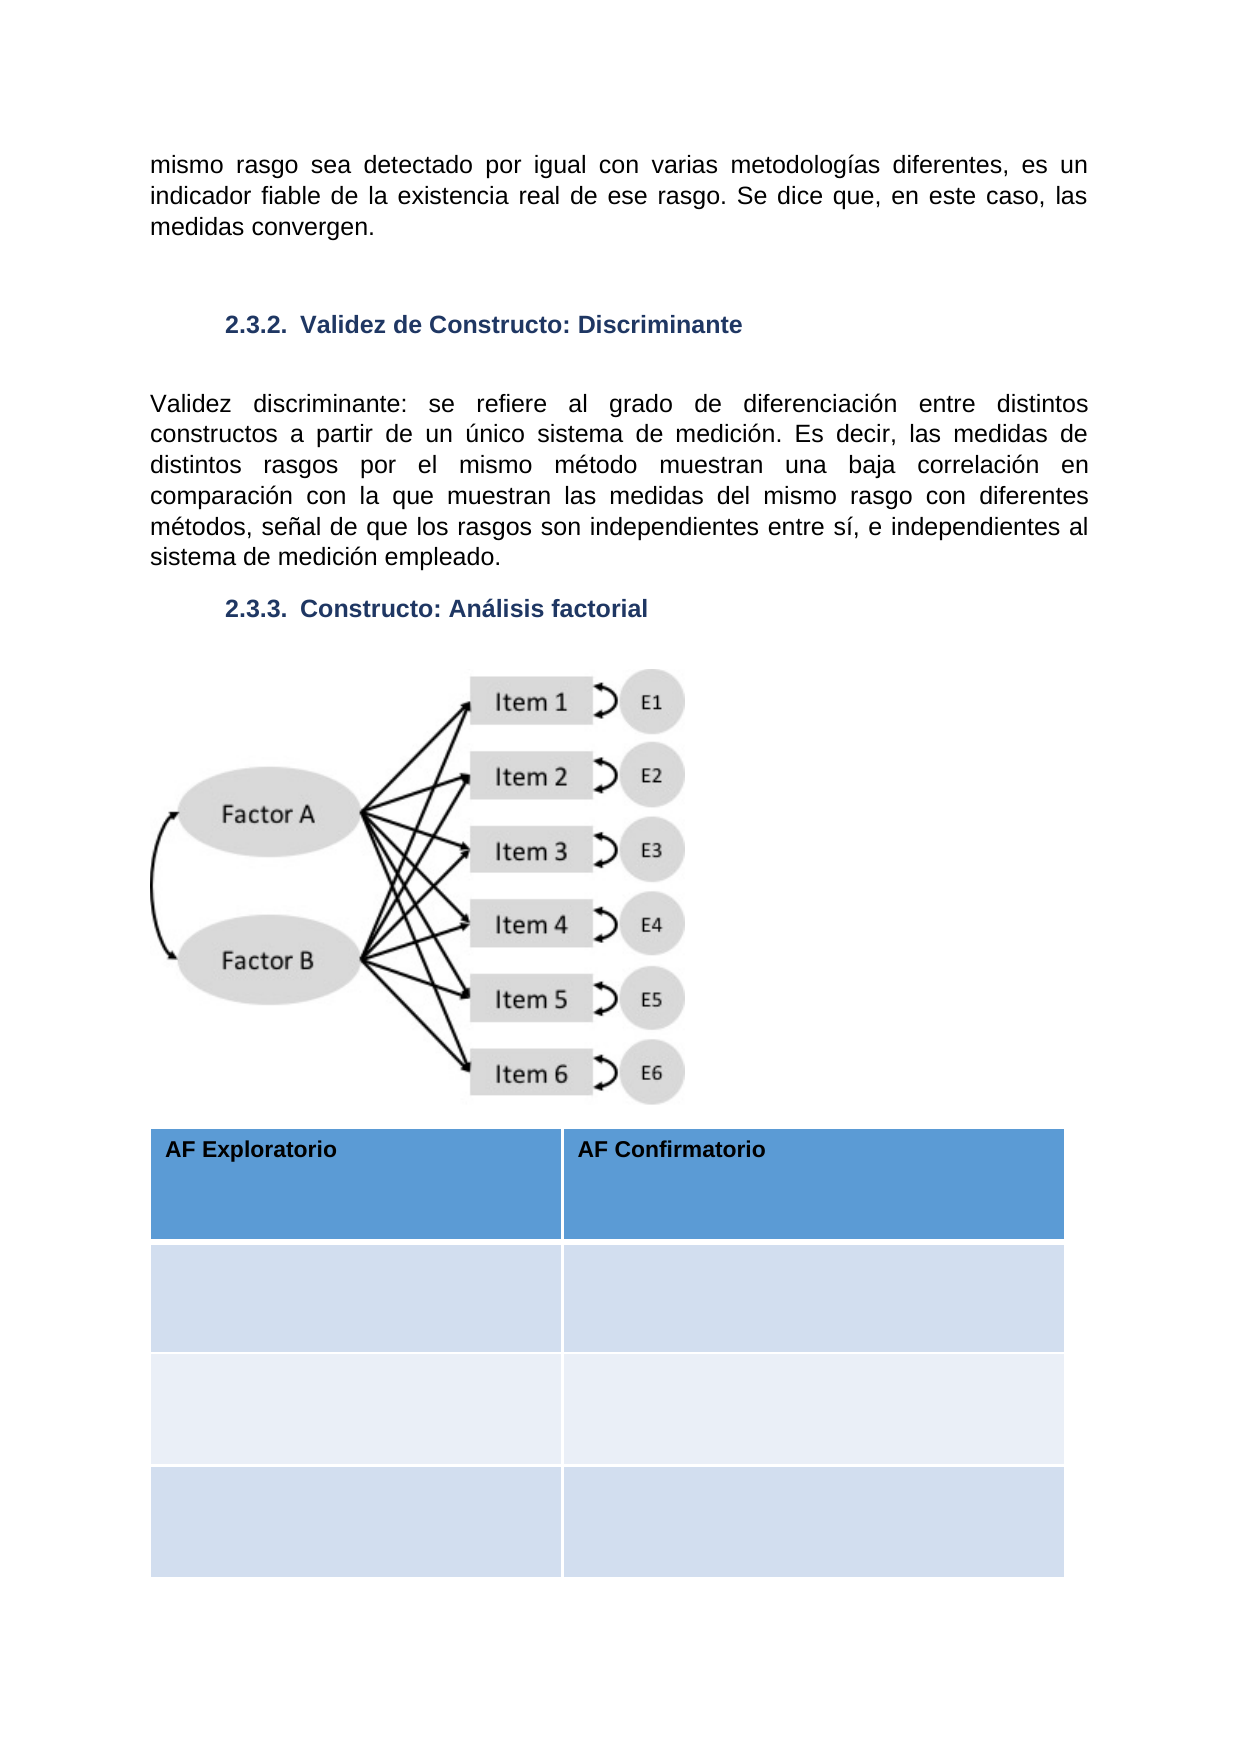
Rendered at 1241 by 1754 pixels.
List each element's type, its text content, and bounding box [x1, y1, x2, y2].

table_header AF Confirmatorio [564, 1129, 1064, 1239]
table_cell [151, 1354, 561, 1464]
text mismo rasgo sea detectado por igual con varias metodologías diferentes, es un indicador fiable de la existencia real de ese rasgo. Se dice que, en este caso, las medidas convergen. [150, 150, 1090, 240]
table_cell [151, 1467, 561, 1577]
list Validez de Constructo: Discriminante [225, 310, 1090, 339]
table_header AF Exploratorio [151, 1129, 561, 1239]
table_cell [151, 1245, 561, 1352]
table_cell [564, 1354, 1064, 1464]
list Constructo: Análisis factorial [225, 594, 1090, 622]
text Validez discriminante: se refiere al grado de diferenciación entre distintos constructos a partir de un único sistema de medición. Es decir, las medidas de distintos rasgos por el mismo método muestran una baja correlación en comparación con la que muestran las medidas del mismo rasgo con diferentes métodos, señal de que los rasgos son independientes entre sí, e independientes al sistema de medición empleado. [150, 388, 1090, 571]
table_cell [564, 1467, 1064, 1577]
table_cell [564, 1245, 1064, 1352]
